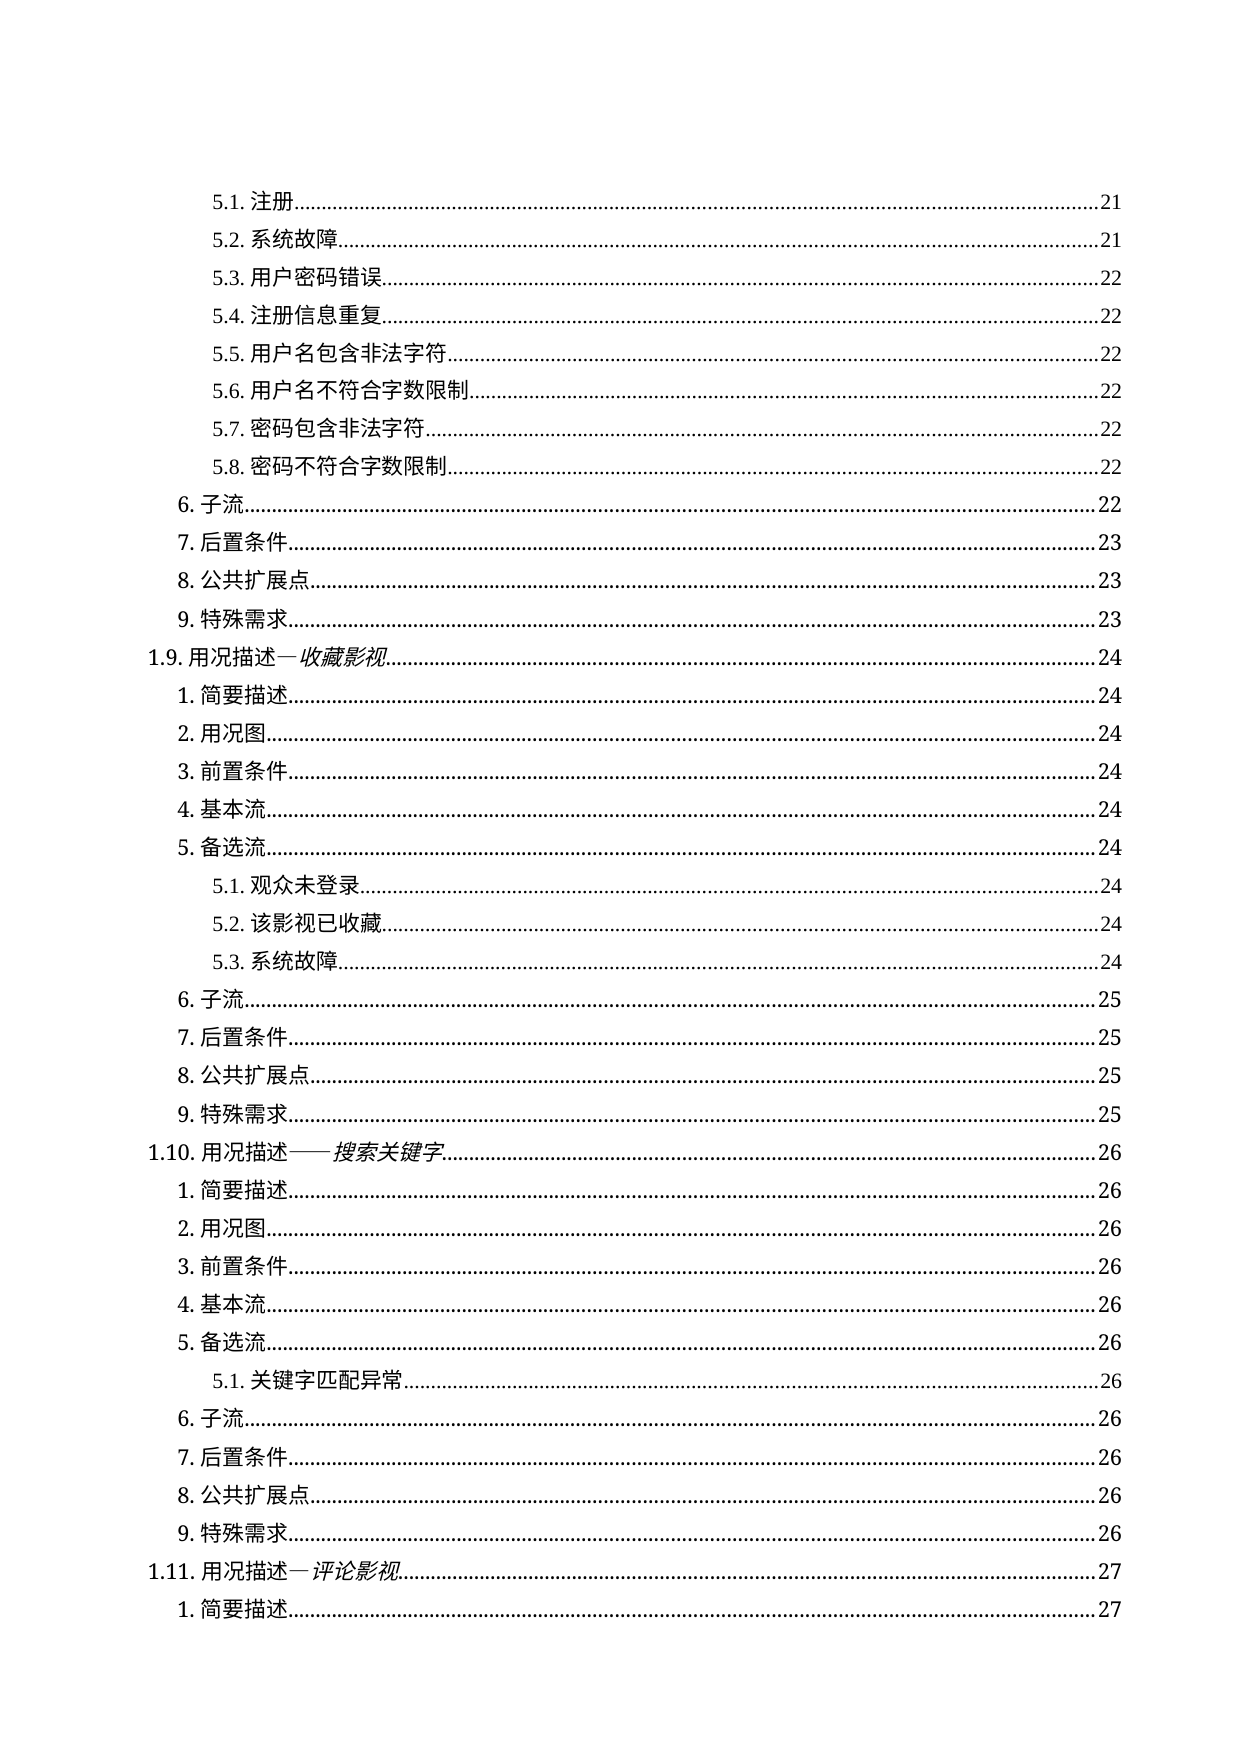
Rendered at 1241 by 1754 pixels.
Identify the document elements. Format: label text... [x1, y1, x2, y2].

text 5.1. 关键字匹配异常 26 [207, 1363, 1122, 1395]
text 5.6. 用户名不符合字数限制 22 [207, 373, 1122, 405]
text 5.5. 用户名包含非法字符 22 [207, 336, 1122, 367]
text 8. 公共扩展点 26 [177, 1478, 1122, 1509]
text 3. 前置条件 24 [177, 754, 1122, 786]
text 5.3. 系统故障 24 [207, 944, 1122, 976]
text 9. 特殊需求 23 [177, 602, 1122, 633]
text 8. 公共扩展点 23 [177, 563, 1122, 595]
text 4. 基本流 26 [177, 1287, 1122, 1319]
text 5.2. 该影视已收藏 24 [207, 906, 1122, 938]
text 7. 后置条件 26 [177, 1439, 1122, 1471]
text 5.7. 密码包含非法字符 22 [207, 411, 1122, 443]
text 4. 基本流 24 [177, 792, 1122, 824]
text 5.4. 注册信息重复 22 [207, 298, 1122, 329]
text 7. 后置条件 23 [177, 525, 1122, 557]
text 3. 前置条件 26 [177, 1249, 1122, 1281]
text 2. 用况图 24 [177, 716, 1122, 748]
text 7. 后置条件 25 [177, 1020, 1122, 1052]
text 6. 子流 22 [177, 487, 1122, 519]
text 8. 公共扩展点 25 [177, 1058, 1122, 1090]
text 1. 简要描述 24 [177, 678, 1122, 709]
text 5. 备选流 26 [177, 1325, 1122, 1357]
text 5.3. 用户密码错误 22 [207, 260, 1122, 291]
text 1. 简要描述 26 [177, 1173, 1122, 1204]
text 5. 备选流 24 [177, 830, 1122, 862]
text 5.8. 密码不符合字数限制 22 [207, 449, 1122, 481]
text 1.10. 用况描述——搜索关键字 26 [148, 1135, 1122, 1166]
text 2. 用况图 26 [177, 1211, 1122, 1243]
text 5.1. 观众未登录 24 [207, 868, 1122, 900]
text 1.9. 用况描述—收藏影视 24 [148, 640, 1122, 671]
text 9. 特殊需求 25 [177, 1097, 1122, 1128]
text 6. 子流 25 [177, 982, 1122, 1014]
text 5.1. 注册 21 [207, 184, 1122, 216]
text 5.2. 系统故障 21 [207, 222, 1122, 253]
text 1.11. 用况描述—评论影视 27 [148, 1554, 1122, 1586]
text 9. 特殊需求 26 [177, 1516, 1122, 1547]
text 6. 子流 26 [177, 1401, 1122, 1433]
text 1. 简要描述 27 [177, 1592, 1122, 1624]
